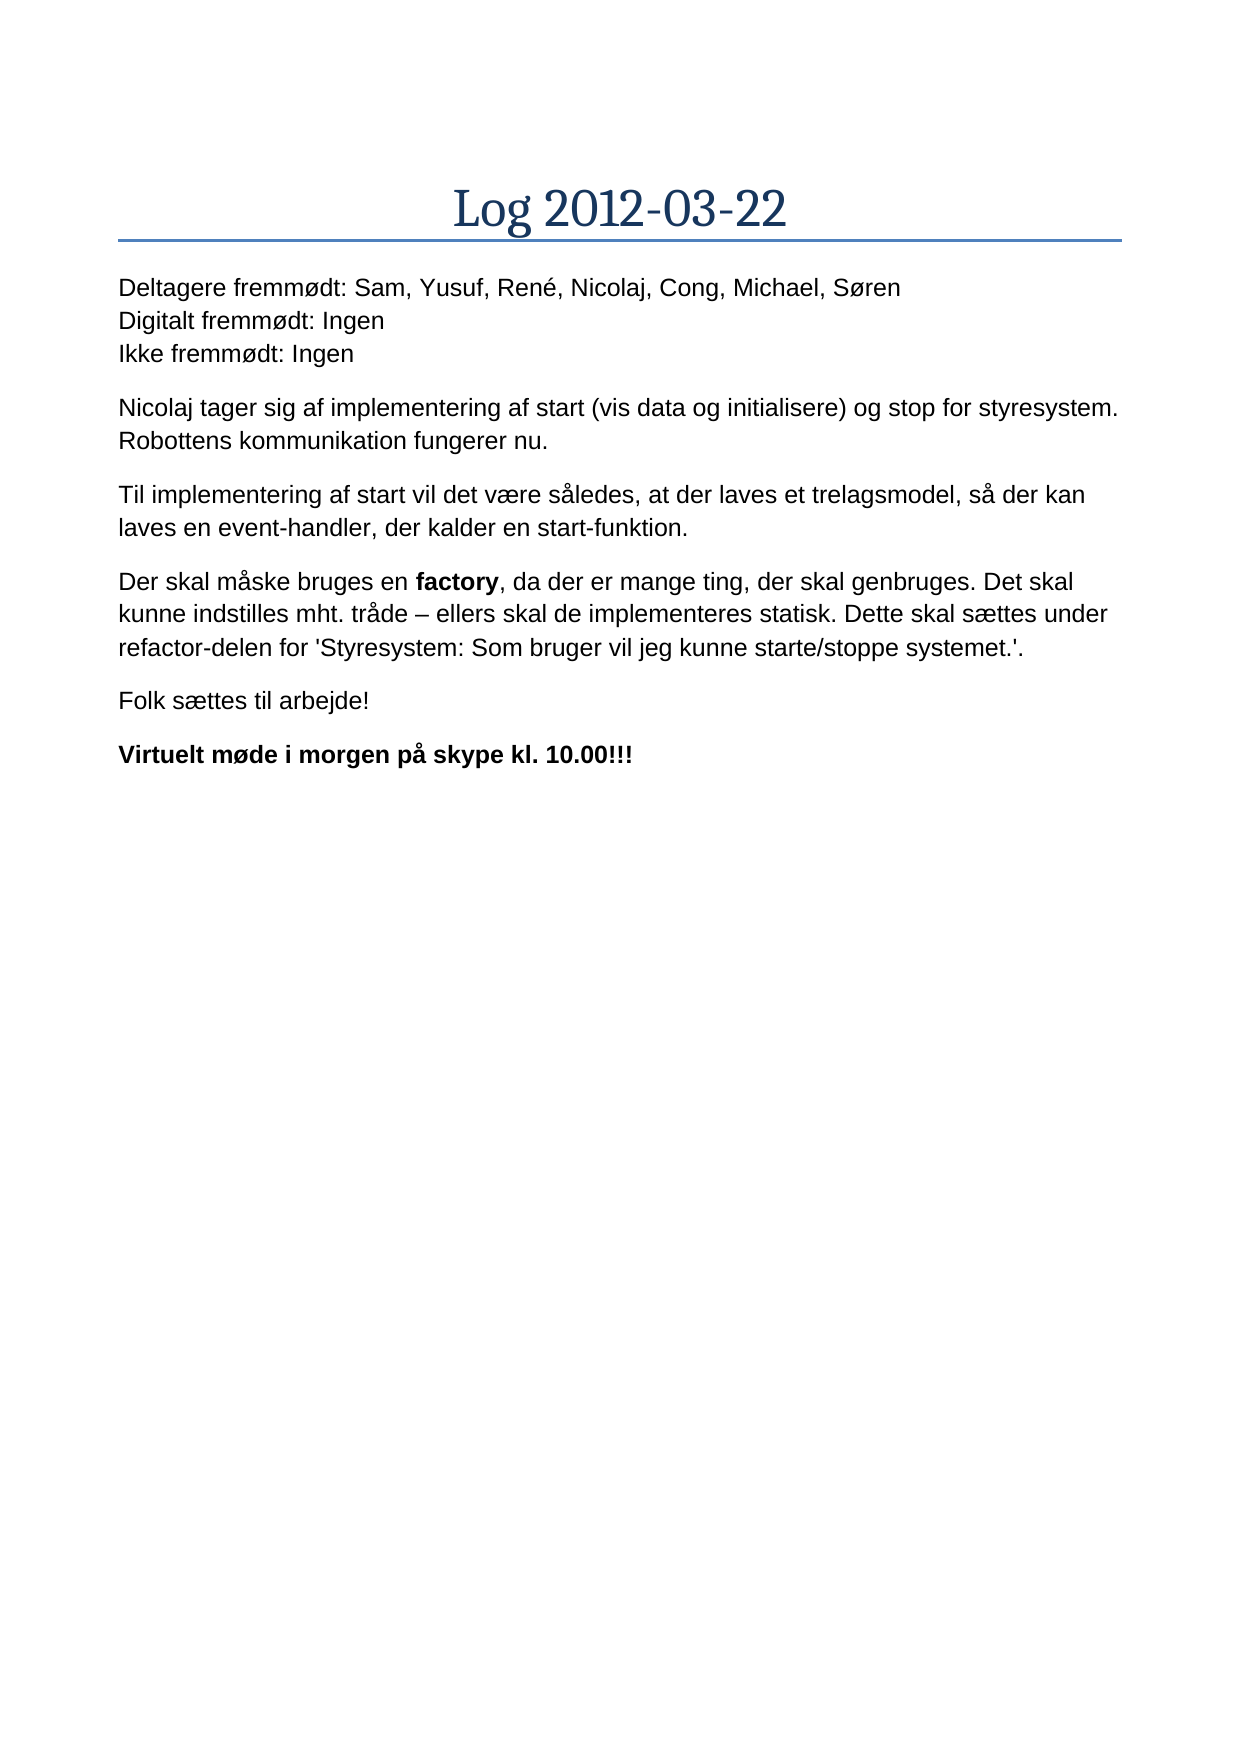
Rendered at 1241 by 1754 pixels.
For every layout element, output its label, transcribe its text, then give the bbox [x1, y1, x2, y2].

text Nicolaj tager sig af implementering af start (vis data og initialisere) og stop for styresystem. Robottens kommunikation fungerer nu. [118, 393, 1122, 454]
text Virtuelt møde i morgen på skype kl. 10.00!!! [118, 740, 1122, 769]
text Folk sættes til arbejde! [118, 686, 1122, 715]
text Deltagere fremmødt: Sam, Yusuf, René, Nicolaj, Cong, Michael, Søren Digitalt fremmødt: Ingen Ikke fremmødt: Ingen [118, 273, 1122, 368]
text Der skal måske bruges en factory, da der er mange ting, der skal genbruges. Det skal kunne indstilles mht. tråde – ellers skal de implementeres statisk. Dette skal sættes under refactor-delen for 'Styresystem: Som bruger vil jeg kunne starte/stoppe systemet.'. [118, 566, 1122, 661]
text Til implementering af start vil det være således, at der laves et trelagsmodel, så der kan laves en event-handler, der kalder en start-funktion. [118, 479, 1122, 541]
title Log 2012-03-22 [118, 177, 1122, 239]
